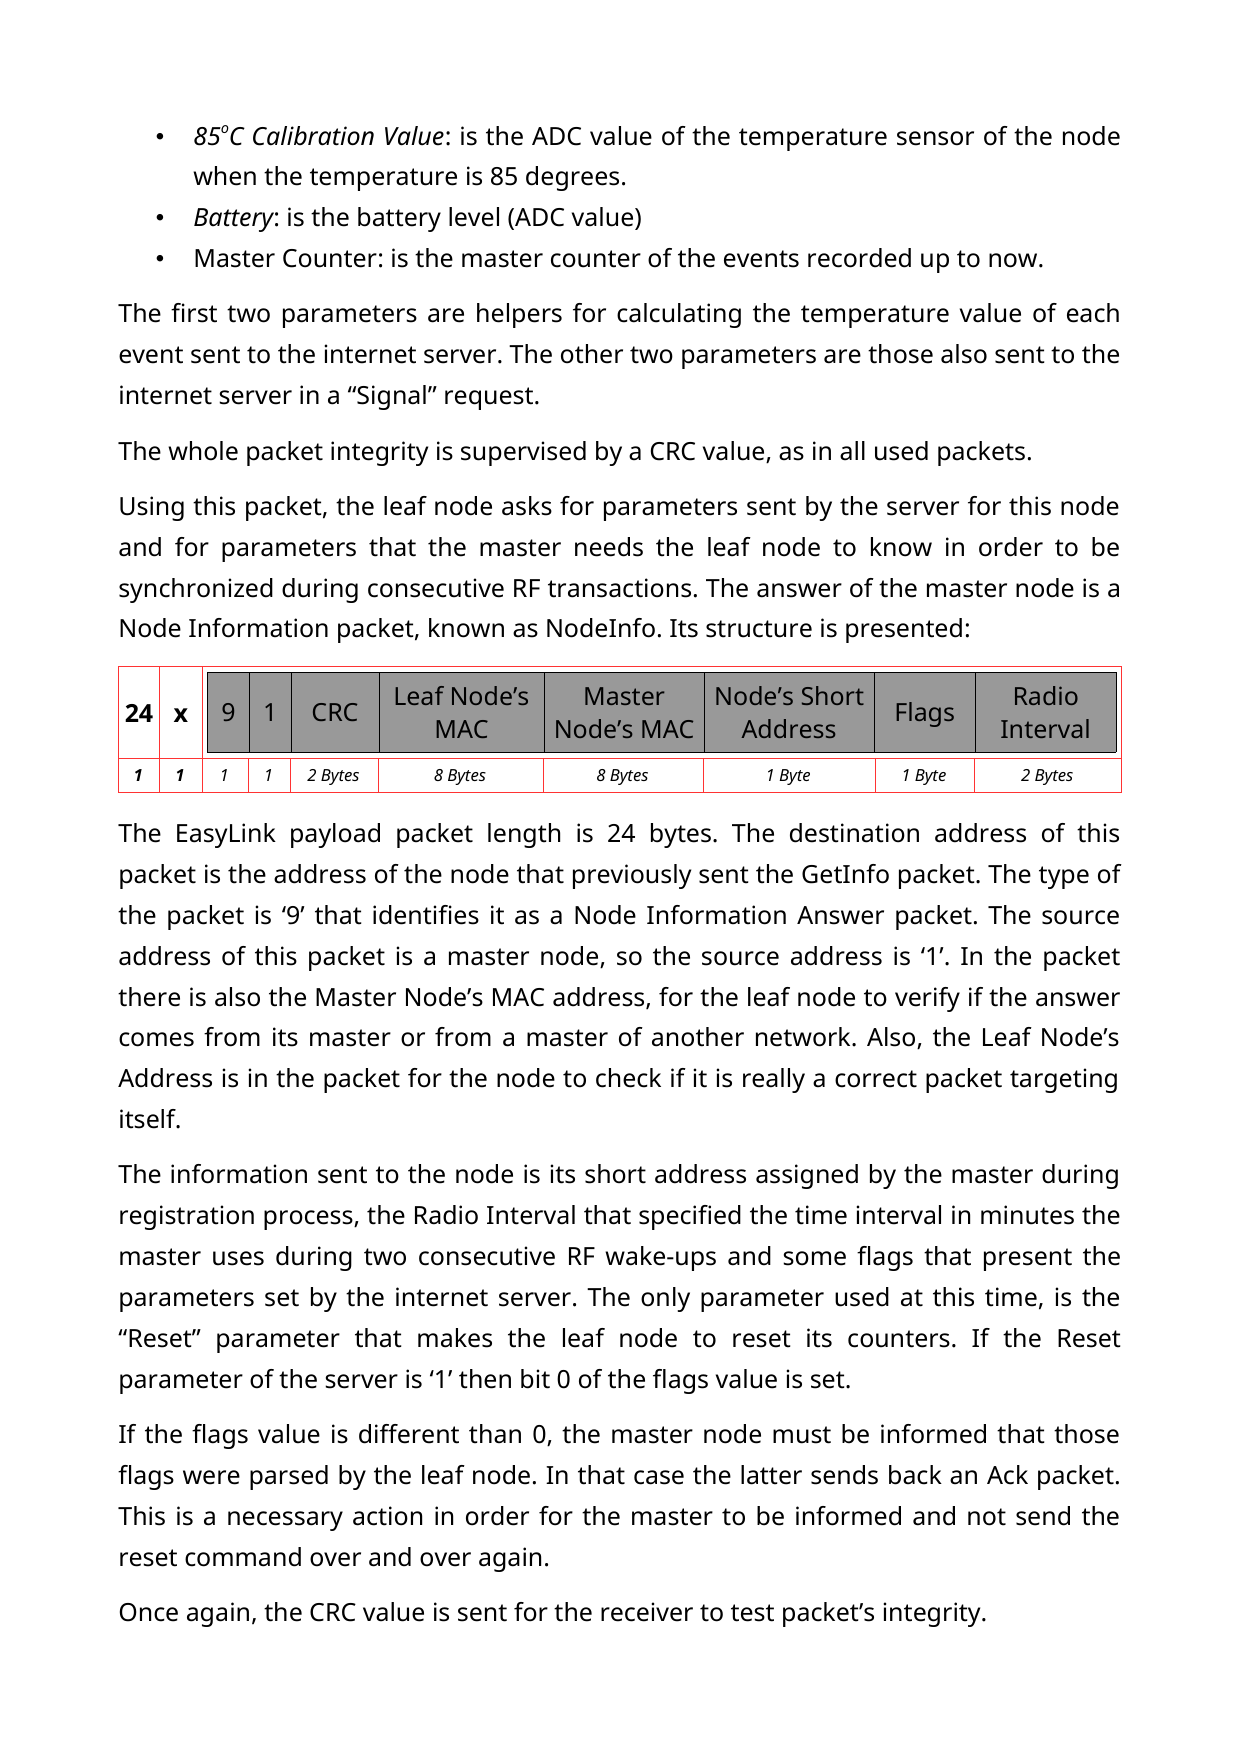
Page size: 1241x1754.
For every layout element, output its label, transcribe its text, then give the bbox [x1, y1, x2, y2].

table_header Radio Interval [976, 673, 1116, 752]
table_header 9 [208, 673, 249, 752]
table_header x [160, 667, 202, 758]
table_cell 1 [119, 759, 159, 792]
table_cell 2 Bytes [291, 759, 378, 792]
table_cell 1 Byte [876, 759, 974, 792]
list Master Counter: is the master counter of the events recorded up to now. [156, 241, 1122, 275]
table_header Master Node’s MAC [545, 673, 704, 752]
table_header Node’s Short Address [705, 673, 874, 752]
table_header Leaf Node’s MAC [380, 673, 544, 752]
table_cell 1 [160, 759, 202, 792]
table_header 1 [250, 673, 291, 752]
table_cell 8 Bytes [379, 759, 543, 792]
table_header [203, 667, 1121, 758]
text Once again, the CRC value is sent for the receiver to test packet’s integrity. [118, 1595, 1122, 1629]
text The first two parameters are helpers for calculating the temperature value of each event sent to the internet server. The other two parameters are those also sent to the internet server in a “Signal” request. [118, 296, 1122, 412]
text If the flags value is different than 0, the master node must be informed that those flags were parsed by the leaf node. In that case the latter sends back an Ack packet. This is a necessary action in order for the master to be informed and not send the reset command over and over again. [118, 1417, 1122, 1573]
text The EasyLink payload packet length is 24 bytes. The destination address of this packet is the address of the node that previously sent the GetInfo packet. The type of the packet is ‘9’ that identifies it as a Node Information Answer packet. The source address of this packet is a master node, so the source address is ‘1’. In the packet there is also the Master Node’s MAC address, for the leaf node to verify if the answer comes from its master or from a master of another network. Also, the Leaf Node’s Address is in the packet for the node to check if it is really a correct packet targeting itself. [118, 816, 1122, 1136]
table_header Flags [875, 673, 975, 752]
list 85oC Calibration Value: is the ADC value of the temperature sensor of the node when the temperature is 85 degrees. [156, 118, 1122, 193]
table_cell 2 Bytes [975, 759, 1121, 792]
table_cell 1 [203, 759, 248, 792]
list Battery: is the battery level (ADC value) [156, 200, 1122, 234]
text The whole packet integrity is supervised by a CRC value, as in all used packets. [118, 433, 1122, 467]
text Using this packet, the leaf node asks for parameters sent by the server for this node and for parameters that the master needs the leaf node to know in order to be synchronized during consecutive RF transactions. The answer of the master node is a Node Information packet, known as NodeInfo. Its structure is presented: [118, 488, 1122, 645]
table_cell 1 Byte [704, 759, 875, 792]
table_header 24 [119, 667, 159, 758]
table_cell 8 Bytes [544, 759, 703, 792]
text The information sent to the node is its short address assigned by the master during registration process, the Radio Interval that specified the time interval in minutes the master uses during two consecutive RF wake-ups and some flags that present the parameters set by the internet server. The only parameter used at this time, is the “Reset” parameter that makes the leaf node to reset its counters. If the Reset parameter of the server is ‘1’ then bit 0 of the flags value is set. [118, 1157, 1122, 1395]
table_header CRC [292, 673, 379, 752]
table_cell 1 [249, 759, 290, 792]
